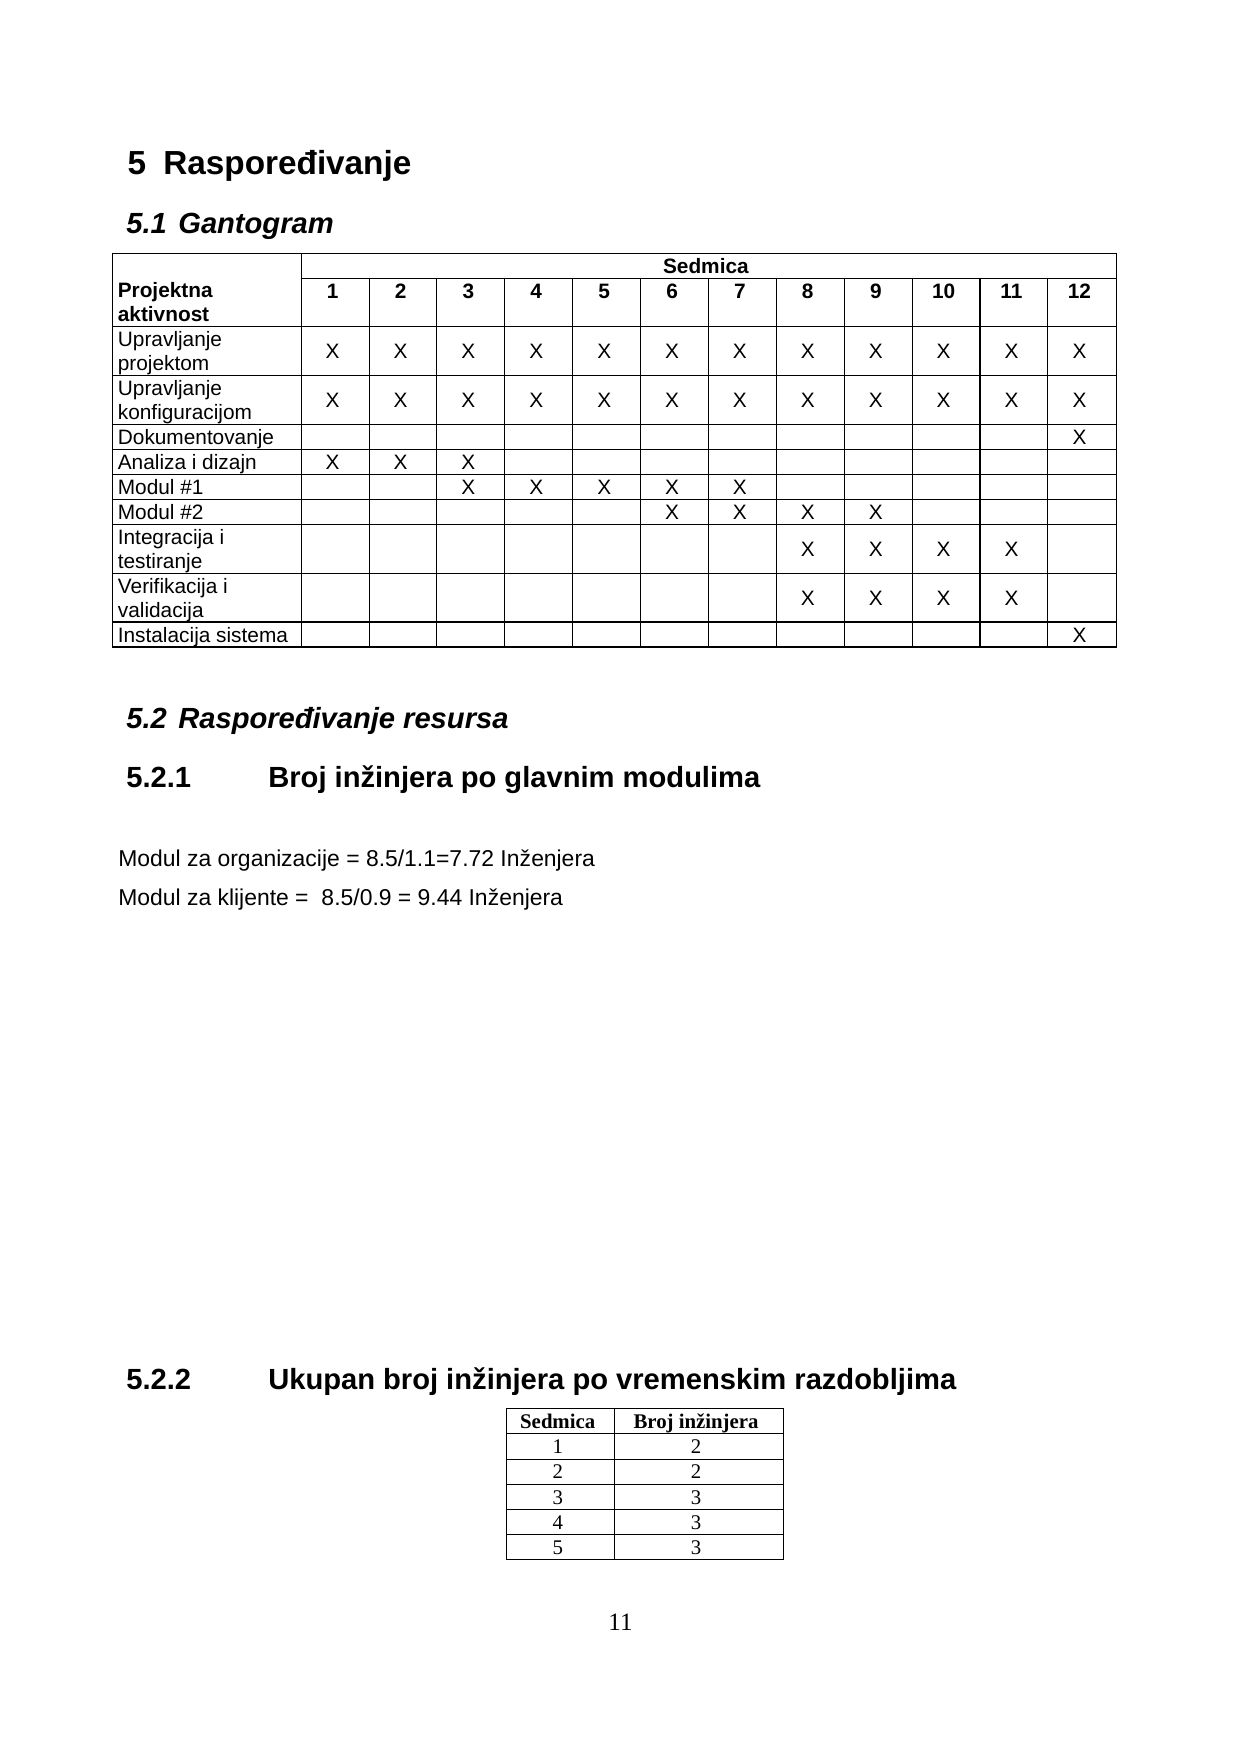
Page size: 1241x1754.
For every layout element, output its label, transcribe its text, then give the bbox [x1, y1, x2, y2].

table_cell [505, 450, 572, 473]
subtitle Raspoređivanje [118, 143, 1122, 182]
table_cell [370, 500, 436, 523]
table_cell Verifikacija i validacija [113, 574, 301, 621]
table_cell [641, 450, 708, 473]
table_cell [981, 623, 1047, 646]
table_cell X [777, 376, 844, 423]
table_cell [302, 475, 369, 498]
table_cell X [302, 450, 369, 473]
table_header Projektna aktivnost [113, 254, 301, 326]
table_cell [641, 623, 708, 646]
table_cell [981, 450, 1047, 473]
table_cell 5 [573, 279, 640, 326]
table_cell [302, 525, 369, 572]
table_cell X [981, 327, 1047, 374]
table_cell X [573, 376, 640, 423]
table_cell X [641, 500, 708, 523]
table_cell 12 [1048, 279, 1116, 326]
table_cell [573, 500, 640, 523]
table_cell [573, 623, 640, 646]
table_cell X [1048, 623, 1116, 646]
table_cell X [505, 475, 572, 498]
table_cell [573, 425, 640, 448]
table_cell [302, 574, 369, 621]
table_cell [437, 525, 504, 572]
table_cell X [913, 327, 979, 374]
table_cell [845, 475, 912, 498]
table_cell [777, 425, 844, 448]
table_cell X [437, 376, 504, 423]
table_cell X [709, 327, 776, 374]
table_cell X [913, 574, 979, 621]
table_cell [981, 475, 1047, 498]
table_cell X [641, 376, 708, 423]
table_cell [981, 500, 1047, 523]
table_cell X [981, 525, 1047, 572]
table_cell [302, 425, 369, 448]
table_cell [437, 574, 504, 621]
table_cell 1 [507, 1434, 614, 1458]
table_cell X [370, 327, 436, 374]
table_cell X [437, 475, 504, 498]
table_cell X [913, 376, 979, 423]
table_cell X [845, 327, 912, 374]
table_cell 3 [615, 1485, 783, 1509]
table_cell [1048, 574, 1116, 621]
table_cell Analiza i dizajn [113, 450, 301, 473]
table_cell [505, 574, 572, 621]
table_cell X [302, 376, 369, 423]
text Modul za klijente = 8.5/0.9 = 9.44 Inženjera [118, 883, 1122, 910]
table_cell 7 [709, 279, 776, 326]
table_cell 6 [641, 279, 708, 326]
table_cell X [777, 500, 844, 523]
table_cell X [845, 376, 912, 423]
table_cell [370, 425, 436, 448]
table_cell X [1048, 425, 1116, 448]
table_header Broj inžinjera [615, 1409, 783, 1433]
table_cell Integracija i testiranje [113, 525, 301, 572]
table_cell [913, 450, 979, 473]
table_cell X [913, 525, 979, 572]
table_cell X [981, 574, 1047, 621]
table_cell [913, 623, 979, 646]
table_cell [505, 623, 572, 646]
table_cell 11 [981, 279, 1047, 326]
table_cell [573, 450, 640, 473]
table_cell X [573, 327, 640, 374]
table_cell [709, 425, 776, 448]
table_cell [641, 574, 708, 621]
table_cell 2 [615, 1460, 783, 1483]
table_cell Upravljanje konfiguracijom [113, 376, 301, 423]
table_cell X [641, 475, 708, 498]
table_cell [709, 450, 776, 473]
table_cell X [437, 450, 504, 473]
table_cell 2 [615, 1434, 783, 1458]
table_cell 2 [507, 1460, 614, 1483]
table_cell [709, 525, 776, 572]
table_cell [1048, 525, 1116, 572]
table_cell X [777, 525, 844, 572]
table_cell [1048, 500, 1116, 523]
table_cell 8 [777, 279, 844, 326]
table_cell [437, 425, 504, 448]
table_cell [845, 623, 912, 646]
table_cell [777, 475, 844, 498]
table_cell Modul #2 [113, 500, 301, 523]
table_cell 5 [507, 1535, 614, 1559]
table_cell [777, 623, 844, 646]
table_cell [370, 475, 436, 498]
subtitle Gantogram [118, 207, 1122, 240]
table_cell [505, 525, 572, 572]
table_cell [437, 500, 504, 523]
table_cell [709, 574, 776, 621]
table_cell X [845, 574, 912, 621]
table_cell X [437, 327, 504, 374]
table_cell [573, 525, 640, 572]
table_cell [913, 475, 979, 498]
table_cell X [370, 376, 436, 423]
table_cell X [505, 327, 572, 374]
table_cell [1048, 475, 1116, 498]
table_cell Dokumentovanje [113, 425, 301, 448]
table_cell 3 [437, 279, 504, 326]
table_cell [777, 450, 844, 473]
table_cell [573, 574, 640, 621]
table_cell Instalacija sistema [113, 623, 301, 646]
table_cell [709, 623, 776, 646]
table_cell 3 [615, 1510, 783, 1534]
table_cell [845, 425, 912, 448]
table_cell Upravljanje projektom [113, 327, 301, 374]
table_cell [981, 425, 1047, 448]
subtitle Raspoređivanje resursa [118, 701, 1122, 735]
table_cell X [573, 475, 640, 498]
table_cell [505, 500, 572, 523]
table_cell [370, 525, 436, 572]
table_cell 4 [507, 1510, 614, 1534]
table_cell [913, 500, 979, 523]
table_cell [302, 500, 369, 523]
table_cell X [709, 376, 776, 423]
table_cell 3 [507, 1485, 614, 1509]
table_cell [913, 425, 979, 448]
table_cell [505, 425, 572, 448]
table_header Sedmica [302, 254, 1116, 278]
subtitle Broj inžinjera po glavnim modulima [118, 760, 1122, 793]
table_cell Modul #1 [113, 475, 301, 498]
table_cell X [1048, 327, 1116, 374]
table_cell X [641, 327, 708, 374]
table_cell [302, 623, 369, 646]
table_cell [370, 574, 436, 621]
table_cell X [845, 500, 912, 523]
table_cell X [1048, 376, 1116, 423]
table_cell X [777, 574, 844, 621]
table_cell [437, 623, 504, 646]
table_cell X [302, 327, 369, 374]
table_cell [1048, 450, 1116, 473]
table_cell [641, 525, 708, 572]
table_cell 2 [370, 279, 436, 326]
table_cell X [370, 450, 436, 473]
table_cell X [845, 525, 912, 572]
table_cell 4 [505, 279, 572, 326]
table_cell X [777, 327, 844, 374]
table_cell [641, 425, 708, 448]
table_cell 1 [302, 279, 369, 326]
table_cell [845, 450, 912, 473]
table_cell X [709, 475, 776, 498]
table_cell X [981, 376, 1047, 423]
table_cell X [505, 376, 572, 423]
text Modul za organizacije = 8.5/1.1=7.72 Inženjera [118, 844, 1122, 871]
table_cell 10 [913, 279, 979, 326]
table_header Sedmica [507, 1409, 614, 1433]
table_cell X [709, 500, 776, 523]
table_cell 9 [845, 279, 912, 326]
table_cell [370, 623, 436, 646]
table_cell 3 [615, 1535, 783, 1559]
subtitle Ukupan broj inžinjera po vremenskim razdobljima [118, 1362, 1122, 1396]
